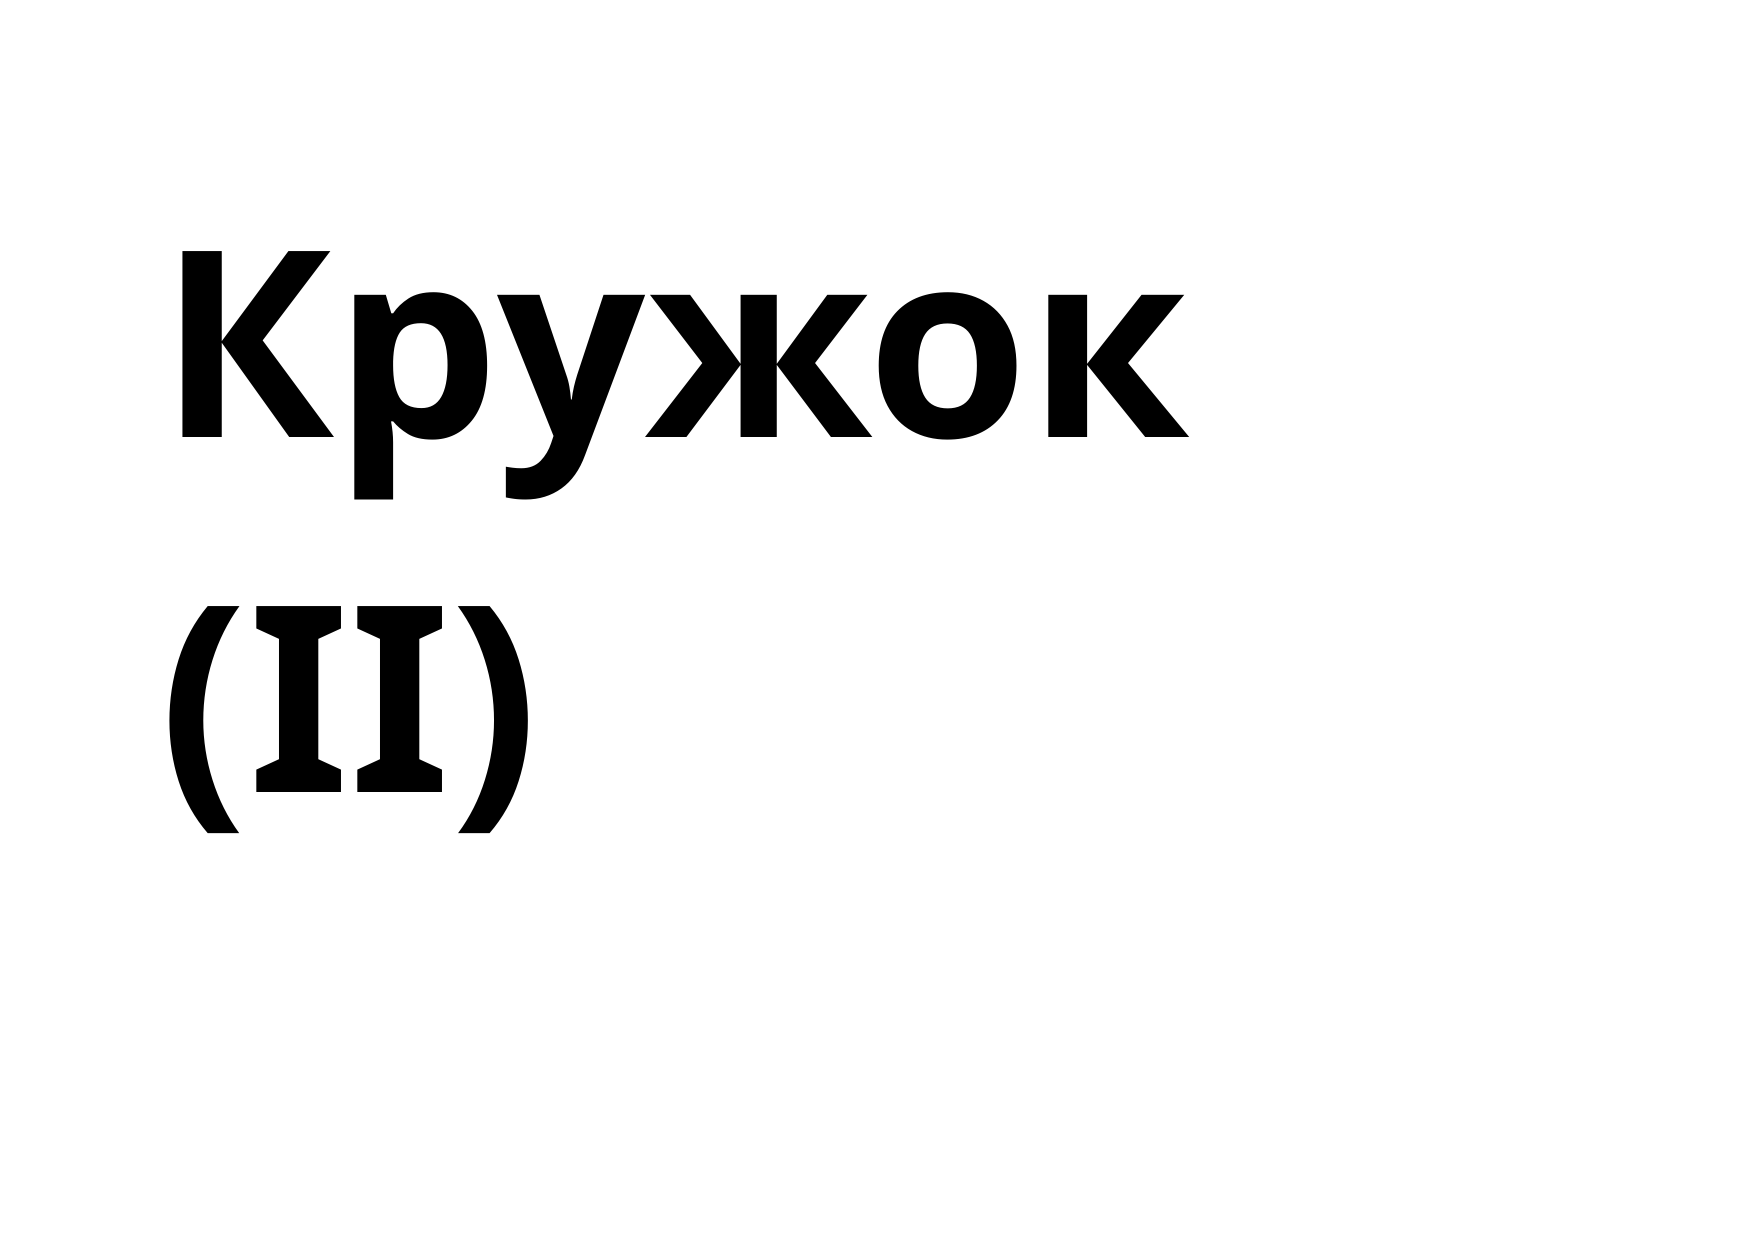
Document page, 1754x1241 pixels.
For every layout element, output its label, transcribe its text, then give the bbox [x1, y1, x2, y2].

text Кружок (II) [159, 159, 1594, 869]
